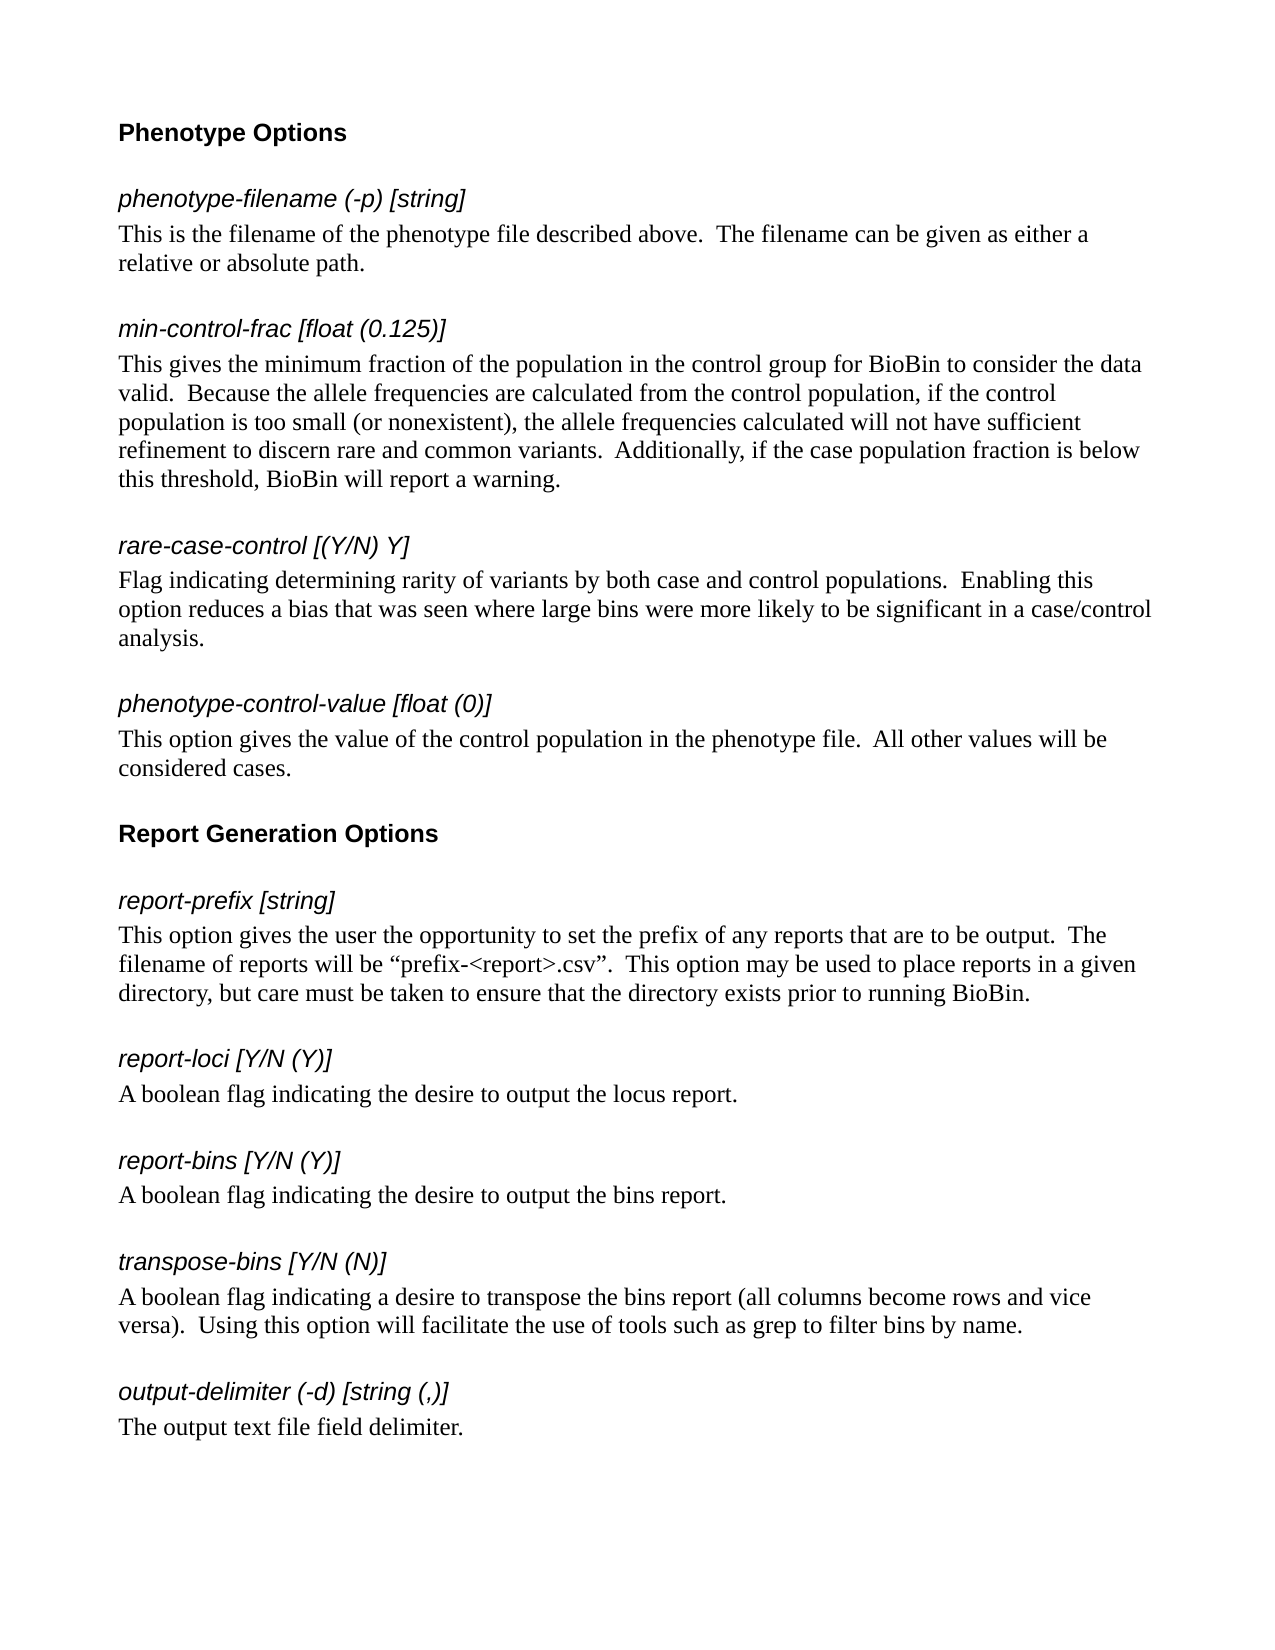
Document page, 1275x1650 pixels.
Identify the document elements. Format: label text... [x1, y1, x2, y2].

text This gives the minimum fraction of the population in the control group for BioBin to consider the data valid. Because the allele frequencies are calculated from the control population, if the control population is too small (or nonexistent), the allele frequencies calculated will not have sufficient refinement to discern rare and common variants. Additionally, if the case population fraction is below this threshold, BioBin will report a warning. [118, 349, 1157, 493]
subtitle min-control-frac [float (0.125)] [118, 314, 1157, 343]
subtitle phenotype-filename (-p) [string] [118, 184, 1157, 213]
subtitle phenotype-control-value [float (0)] [118, 689, 1157, 718]
subtitle report-prefix [string] [118, 886, 1157, 914]
text A boolean flag indicating a desire to transpose the bins report (all columns become rows and vice versa). Using this option will facilitate the use of tools such as grep to filter bins by name. [118, 1282, 1157, 1339]
text The output text file field delimiter. [118, 1412, 1157, 1441]
subtitle output-delimiter (-d) [string (,)] [118, 1377, 1157, 1406]
subtitle report-loci [Y/N (Y)] [118, 1044, 1157, 1073]
subtitle Phenotype Options [118, 118, 1157, 147]
text Flag indicating determining rarity of variants by both case and control populations. Enabling this option reduces a bias that was seen where large bins were more likely to be significant in a case/control analysis. [118, 566, 1157, 652]
subtitle transpose-bins [Y/N (N)] [118, 1247, 1157, 1276]
subtitle rare-case-control [(Y/N) Y] [118, 531, 1157, 559]
subtitle Report Generation Options [118, 819, 1157, 848]
text A boolean flag indicating the desire to output the bins report. [118, 1181, 1157, 1209]
text A boolean flag indicating the desire to output the locus report. [118, 1079, 1157, 1108]
text This option gives the user the opportunity to set the prefix of any reports that are to be output. The filename of reports will be “prefix-<report>.csv”. This option may be used to place reports in a given directory, but care must be taken to ensure that the directory exists prior to running BioBin. [118, 921, 1157, 1007]
text This is the filename of the phenotype file described above. The filename can be given as either a relative or absolute path. [118, 219, 1157, 277]
subtitle report-bins [Y/N (Y)] [118, 1146, 1157, 1174]
text This option gives the value of the control population in the phenotype file. All other values will be considered cases. [118, 724, 1157, 782]
